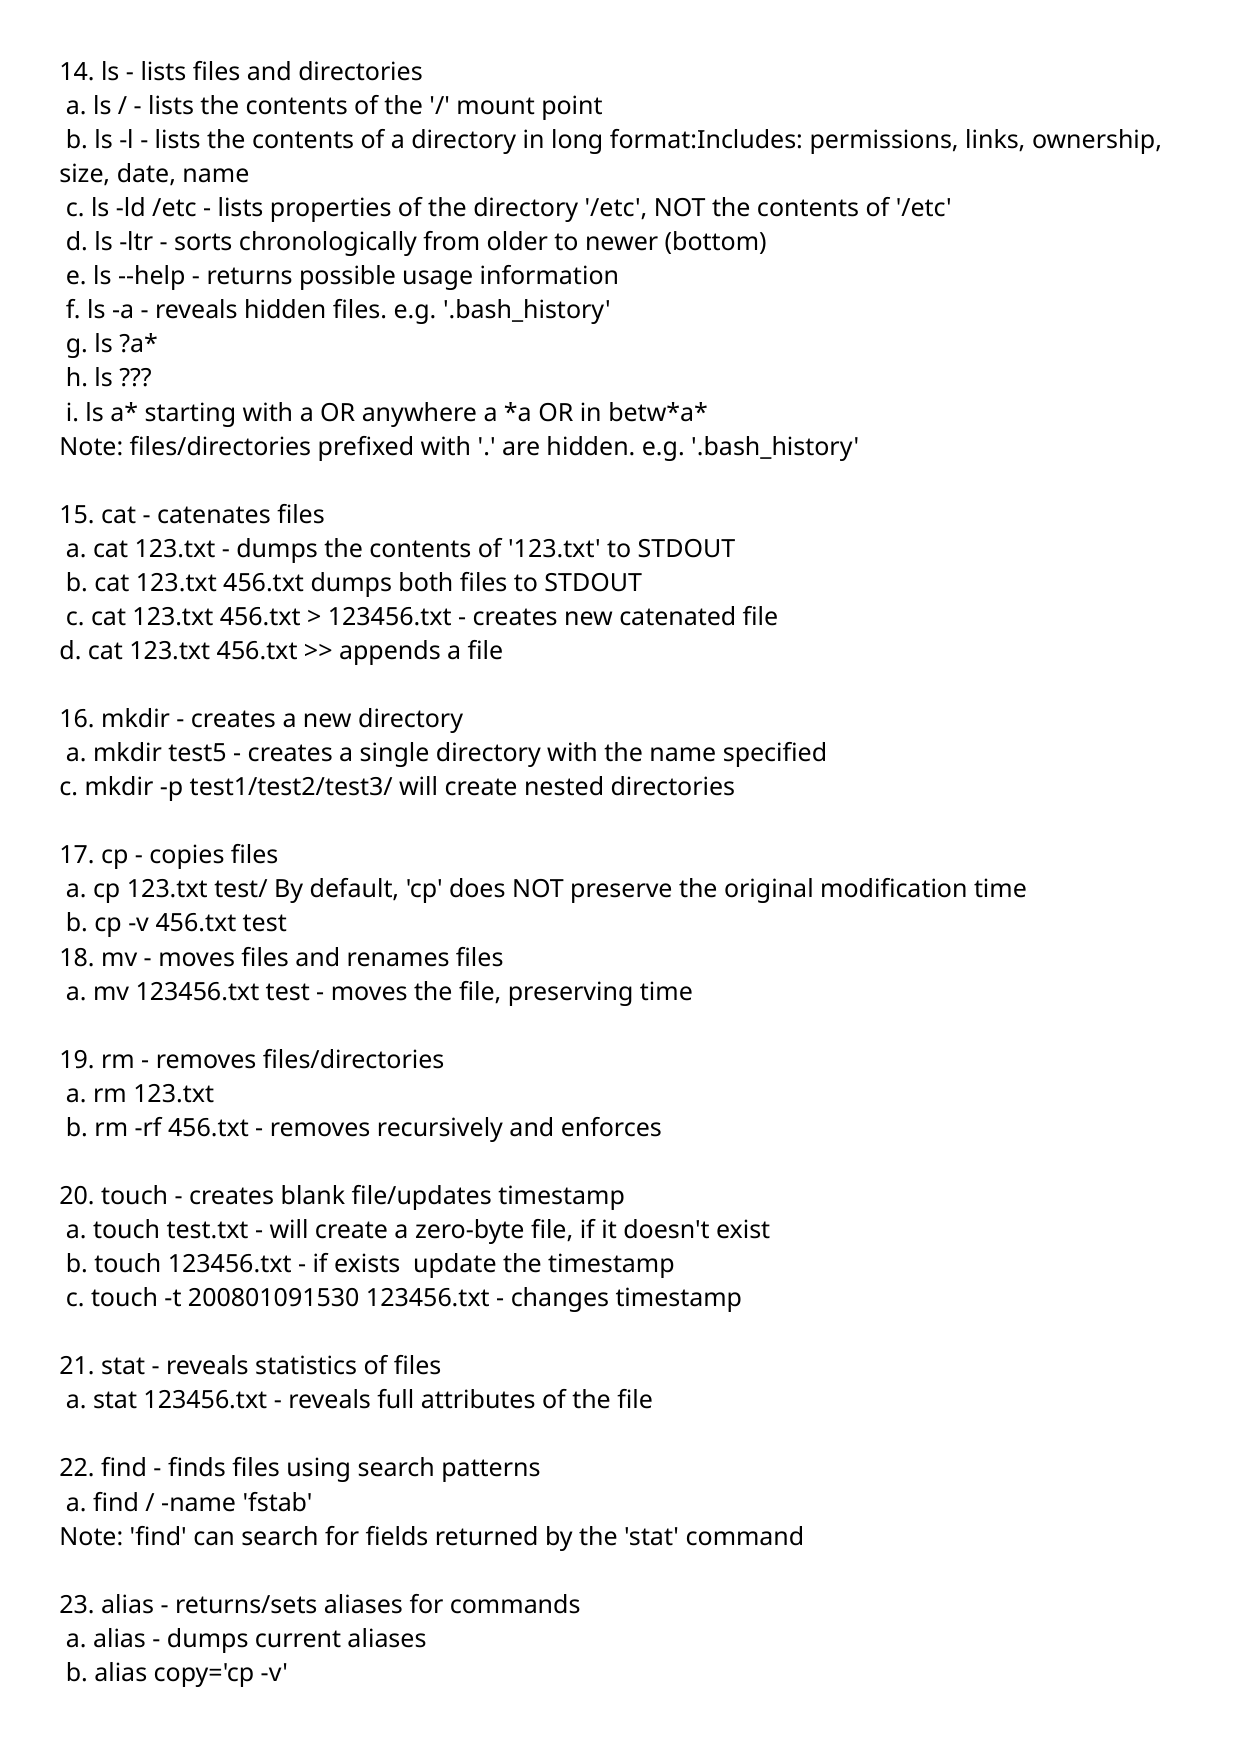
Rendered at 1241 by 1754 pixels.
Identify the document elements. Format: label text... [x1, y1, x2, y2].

text e. ls --help - returns possible usage information [59, 258, 1184, 292]
text b. ls -l - lists the contents of a directory in long format:Includes: permissions, links, ownership, size, date, name [59, 122, 1184, 190]
text c. cat 123.txt 456.txt > 123456.txt - creates new catenated file [59, 598, 1184, 633]
text i. ls a* starting with a OR anywhere a *a OR in betw*a* [59, 394, 1184, 428]
text Note: 'find' can search for fields returned by the 'stat' command [59, 1518, 1184, 1552]
text b. touch 123456.txt - if exists update the timestamp [59, 1246, 1184, 1280]
text 17. cp - copies files [59, 837, 1184, 871]
text d. ls -ltr - sorts chronologically from older to newer (bottom) [59, 224, 1184, 258]
text b. alias copy='cp -v' [59, 1654, 1184, 1688]
text a. cat 123.txt - dumps the contents of '123.txt' to STDOUT [59, 530, 1184, 564]
text d. cat 123.txt 456.txt >> appends a file [59, 633, 1184, 667]
text a. alias - dumps current aliases [59, 1620, 1184, 1654]
text c. mkdir -p test1/test2/test3/ will create nested directories [59, 769, 1184, 803]
text a. stat 123456.txt - reveals full attributes of the file [59, 1382, 1184, 1416]
text h. ls ??? [59, 360, 1184, 394]
text a. find / -name 'fstab' [59, 1484, 1184, 1518]
text c. ls -ld /etc - lists properties of the directory '/etc', NOT the contents of '/etc' [59, 190, 1184, 224]
text b. cp -v 456.txt test [59, 905, 1184, 939]
text a. touch test.txt - will create a zero-byte file, if it doesn't exist [59, 1212, 1184, 1246]
text 19. rm - removes files/directories [59, 1041, 1184, 1075]
text 22. find - finds files using search patterns [59, 1450, 1184, 1484]
text 16. mkdir - creates a new directory [59, 701, 1184, 735]
text g. ls ?a* [59, 326, 1184, 360]
text b. rm -rf 456.txt - removes recursively and enforces [59, 1109, 1184, 1143]
text 21. stat - reveals statistics of files [59, 1348, 1184, 1382]
text 14. ls - lists files and directories [59, 53, 1184, 88]
text a. mv 123456.txt test - moves the file, preserving time [59, 973, 1184, 1007]
text c. touch -t 200801091530 123456.txt - changes timestamp [59, 1280, 1184, 1314]
text a. cp 123.txt test/ By default, 'cp' does NOT preserve the original modification time [59, 871, 1184, 905]
text a. rm 123.txt [59, 1075, 1184, 1109]
text Note: files/directories prefixed with '.' are hidden. e.g. '.bash_history' [59, 428, 1184, 462]
text 20. touch - creates blank file/updates timestamp [59, 1178, 1184, 1212]
text a. ls / - lists the contents of the '/' mount point [59, 88, 1184, 122]
text 23. alias - returns/sets aliases for commands [59, 1586, 1184, 1620]
text 18. mv - moves files and renames files [59, 939, 1184, 973]
text 15. cat - catenates files [59, 496, 1184, 530]
text f. ls -a - reveals hidden files. e.g. '.bash_history' [59, 292, 1184, 326]
text a. mkdir test5 - creates a single directory with the name specified [59, 735, 1184, 769]
text b. cat 123.txt 456.txt dumps both files to STDOUT [59, 564, 1184, 598]
